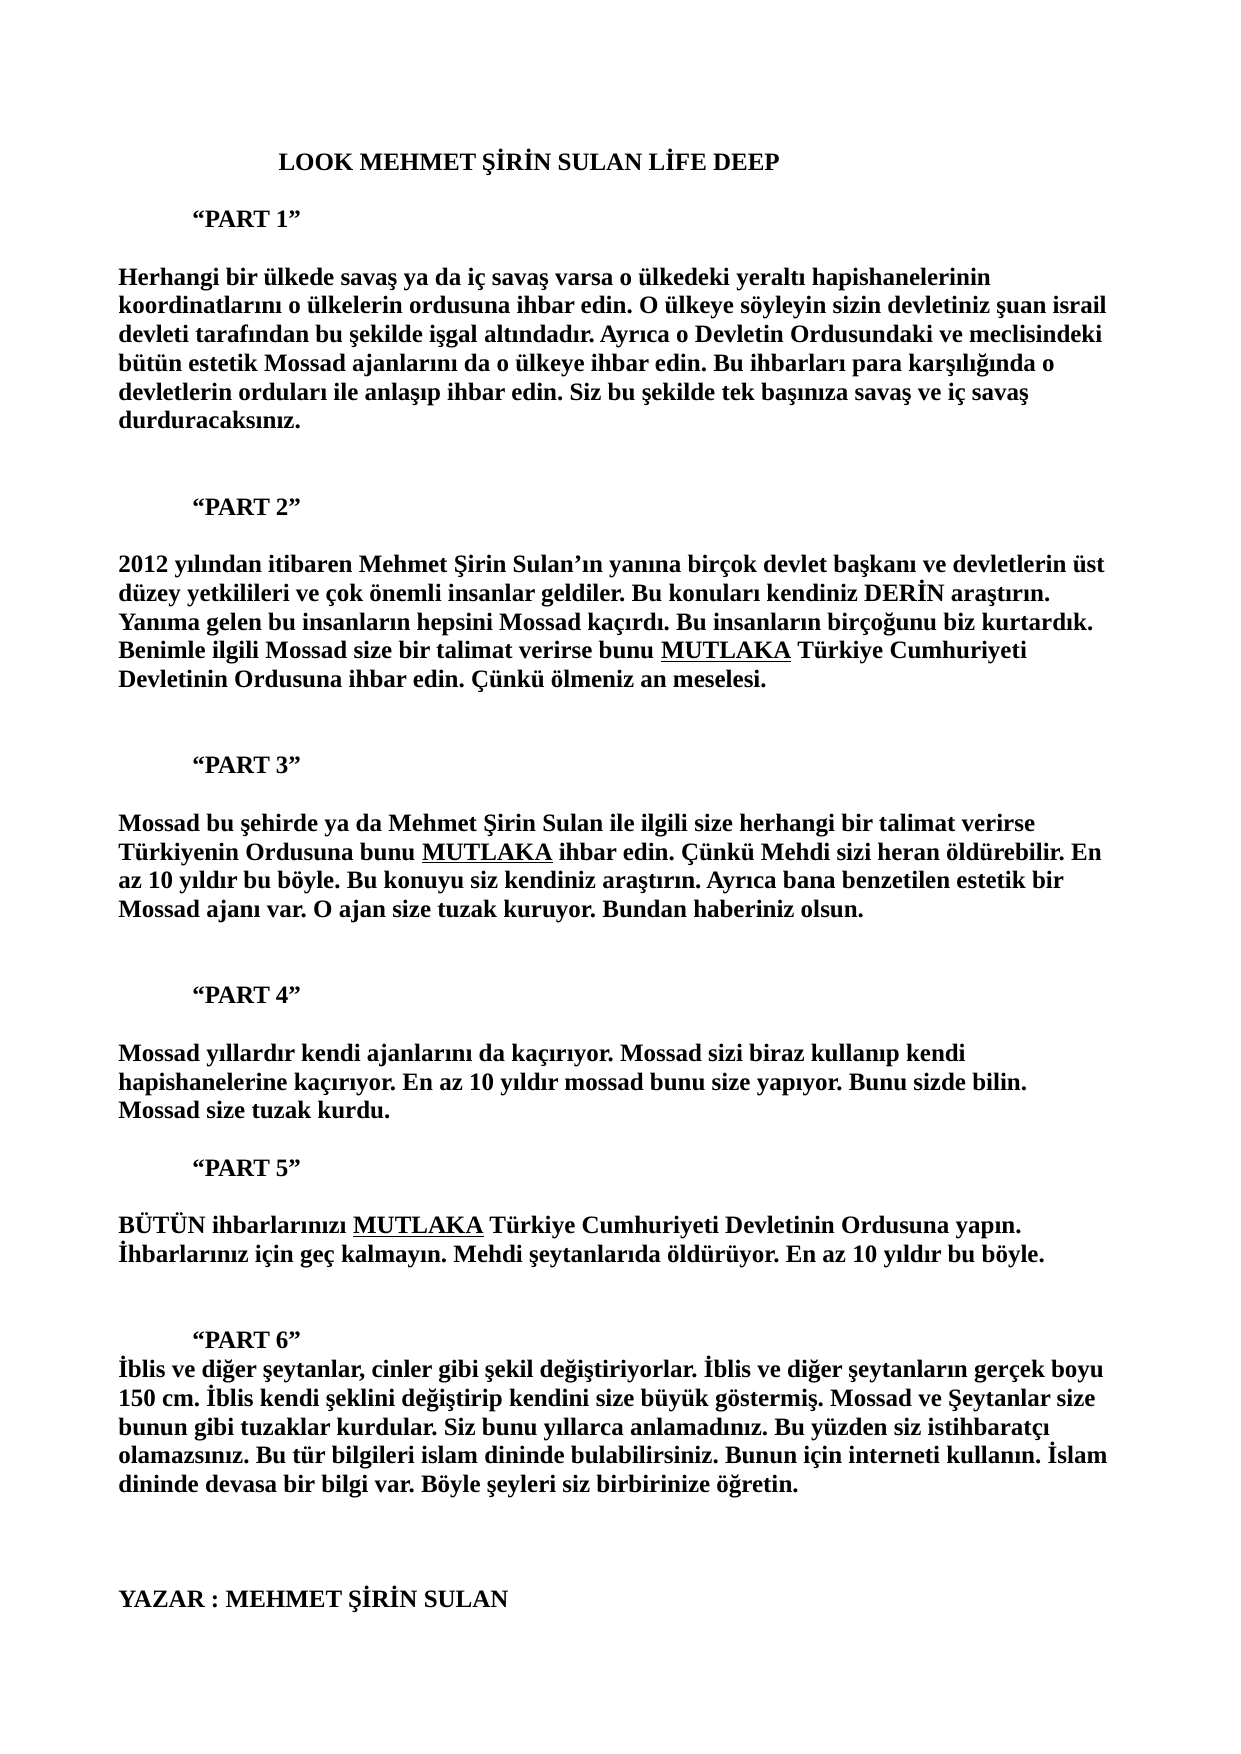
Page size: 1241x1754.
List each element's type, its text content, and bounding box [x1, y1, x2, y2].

text “PART 6” [118, 1326, 1122, 1354]
text 2012 yılından itibaren Mehmet Şirin Sulan’ın yanına birçok devlet başkanı ve devletlerin üst düzey yetkilileri ve çok önemli insanlar geldiler. Bu konuları kendiniz DERİN araştırın. Yanıma gelen bu insanların hepsini Mossad kaçırdı. Bu insanların birçoğunu biz kurtardık. Benimle ilgili Mossad size bir talimat verirse bunu MUTLAKA Türkiye Cumhuriyeti Devletinin Ordusuna ihbar edin. Çünkü ölmeniz an meselesi. [118, 549, 1122, 693]
text “PART 5” [118, 1153, 1122, 1182]
text Herhangi bir ülkede savaş ya da iç savaş varsa o ülkedeki yeraltı hapishanelerinin koordinatlarını o ülkelerin ordusuna ihbar edin. O ülkeye söyleyin sizin devletiniz şuan israil devleti tarafından bu şekilde işgal altındadır. Ayrıca o Devletin Ordusundaki ve meclisindeki bütün estetik Mossad ajanlarını da o ülkeye ihbar edin. Bu ihbarları para karşılığında o devletlerin orduları ile anlaşıp ihbar edin. Siz bu şekilde tek başınıza savaş ve iç savaş durduracaksınız. [118, 262, 1122, 434]
text “PART 4” [118, 981, 1122, 1009]
text LOOK MEHMET ŞİRİN SULAN LİFE DEEP [118, 147, 1122, 176]
text “PART 2” [118, 492, 1122, 521]
text “PART 3” [118, 751, 1122, 779]
text YAZAR : MEHMET ŞİRİN SULAN [118, 1584, 1122, 1613]
text “PART 1” [118, 204, 1122, 233]
text BÜTÜN ihbarlarınızı MUTLAKA Türkiye Cumhuriyeti Devletinin Ordusuna yapın. İhbarlarınız için geç kalmayın. Mehdi şeytanlarıda öldürüyor. En az 10 yıldır bu böyle. [118, 1211, 1122, 1268]
text İblis ve diğer şeytanlar, cinler gibi şekil değiştiriyorlar. İblis ve diğer şeytanların gerçek boyu 150 cm. İblis kendi şeklini değiştirip kendini size büyük göstermiş. Mossad ve Şeytanlar size bunun gibi tuzaklar kurdular. Siz bunu yıllarca anlamadınız. Bu yüzden siz istihbaratçı olamazsınız. Bu tür bilgileri islam dininde bulabilirsiniz. Bunun için interneti kullanın. İslam dininde devasa bir bilgi var. Böyle şeyleri siz birbirinize öğretin. [118, 1354, 1122, 1498]
text Mossad bu şehirde ya da Mehmet Şirin Sulan ile ilgili size herhangi bir talimat verirse Türkiyenin Ordusuna bunu MUTLAKA ihbar edin. Çünkü Mehdi sizi heran öldürebilir. En az 10 yıldır bu böyle. Bu konuyu siz kendiniz araştırın. Ayrıca bana benzetilen estetik bir Mossad ajanı var. O ajan size tuzak kuruyor. Bundan haberiniz olsun. [118, 808, 1122, 923]
text Mossad size tuzak kurdu. [118, 1096, 1122, 1124]
text Mossad yıllardır kendi ajanlarını da kaçırıyor. Mossad sizi biraz kullanıp kendi hapishanelerine kaçırıyor. En az 10 yıldır mossad bunu size yapıyor. Bunu sizde bilin. [118, 1038, 1122, 1096]
